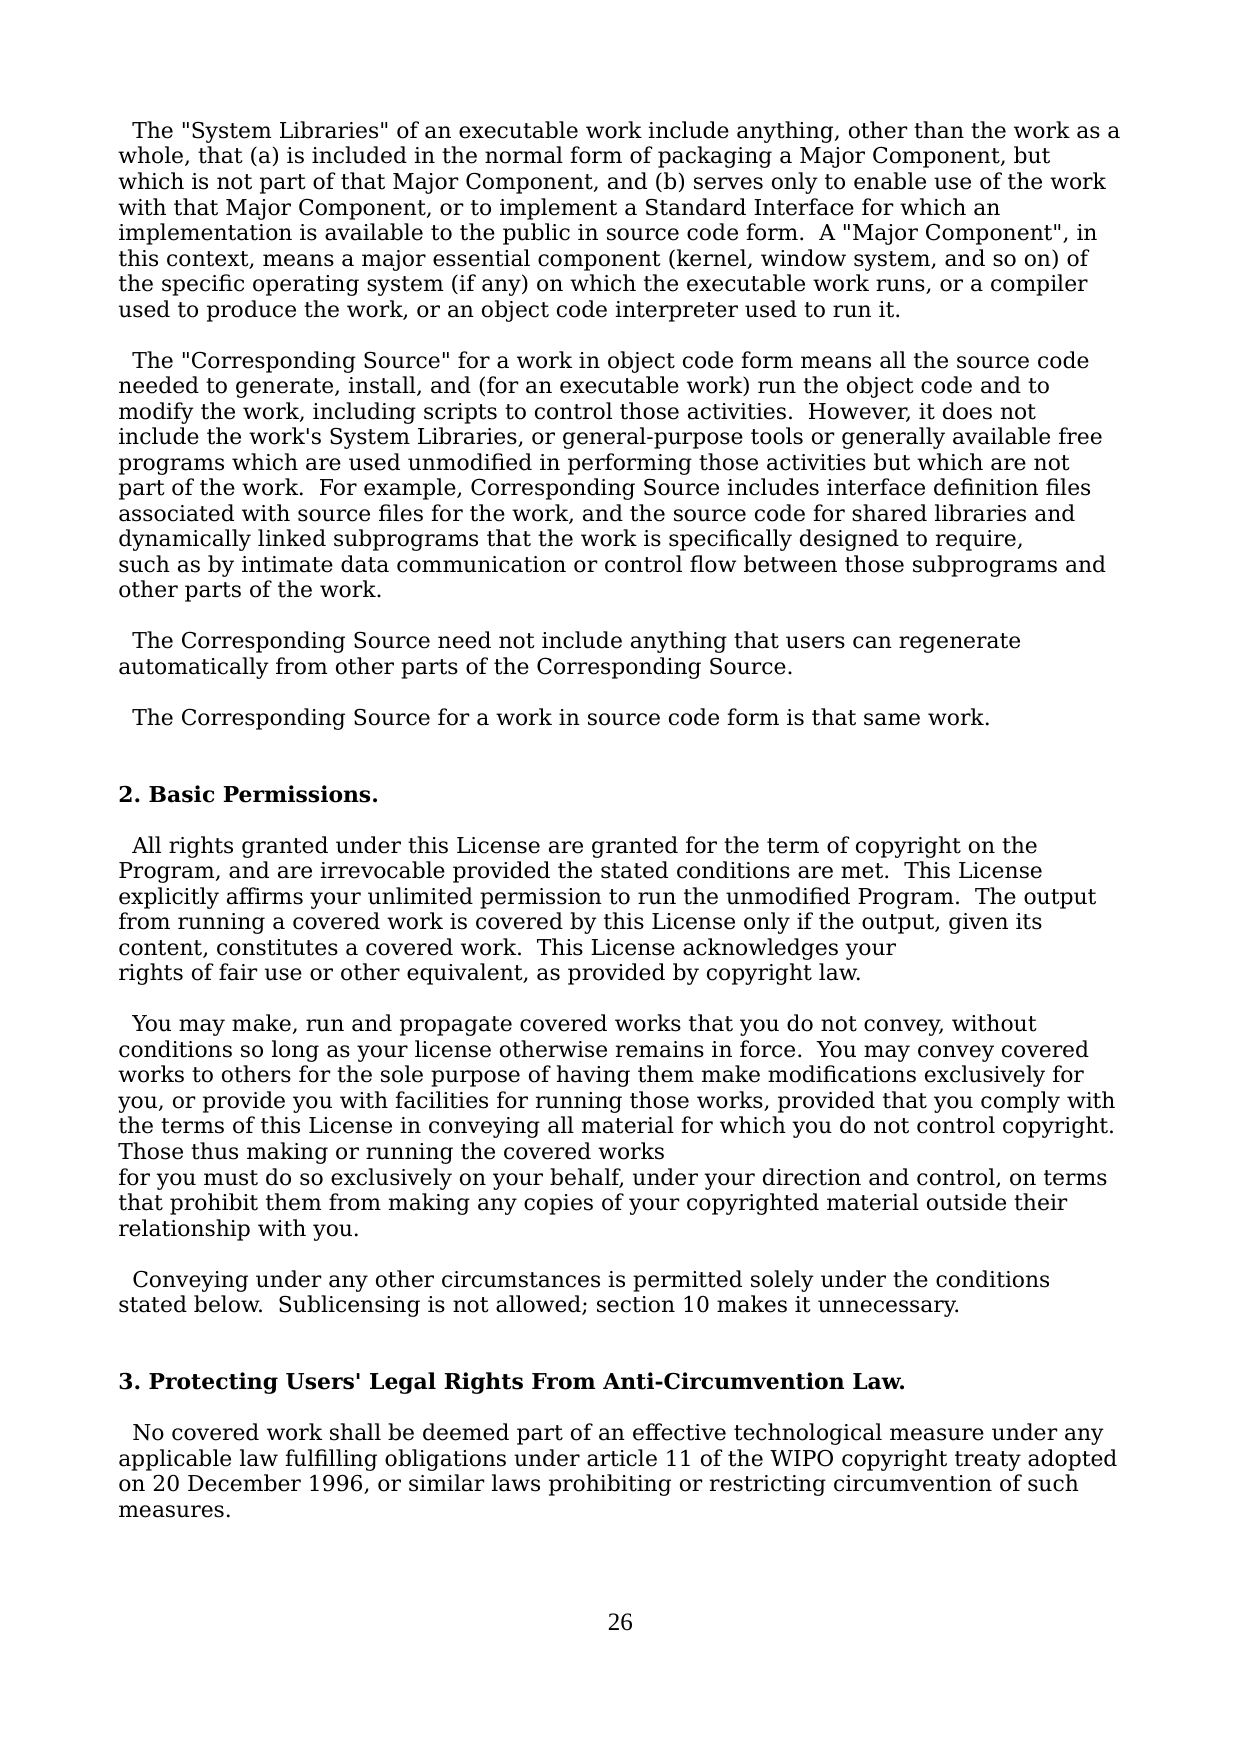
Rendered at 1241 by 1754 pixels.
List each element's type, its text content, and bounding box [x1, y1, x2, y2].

text programs which are used unmodified in performing those activities but which are not part of the work. For example, Corresponding Source includes interface definition files associated with source files for the work, and the source code for shared libraries and dynamically linked subprograms that the work is specifically designed to require, [118, 450, 1122, 552]
text The Corresponding Source need not include anything that users can regenerate automatically from other parts of the Corresponding Source. [118, 628, 1122, 679]
text All rights granted under this License are granted for the term of copyright on the Program, and are irrevocable provided the stated conditions are met. This License explicitly affirms your unlimited permission to run the unmodified Program. The output from running a covered work is covered by this License only if the output, given its content, constitutes a covered work. This License acknowledges your [118, 833, 1122, 961]
text The Corresponding Source for a work in source code form is that same work. [118, 705, 1122, 731]
text rights of fair use or other equivalent, as provided by copyright law. [118, 961, 1122, 986]
text You may make, run and propagate covered works that you do not convey, without conditions so long as your license otherwise remains in force. You may convey covered works to others for the sole purpose of having them make modifications exclusively for you, or provide you with facilities for running those works, provided that you comply with the terms of this License in conveying all material for which you do not control copyright. Those thus making or running the covered works [118, 1012, 1122, 1165]
text The "System Libraries" of an executable work include anything, other than the work as a whole, that (a) is included in the normal form of packaging a Major Component, but which is not part of that Major Component, and (b) serves only to enable use of the work with that Major Component, or to implement a Standard Interface for which an implementation is available to the public in source code form. A "Major Component", in this context, means a major essential component (kernel, window system, and so on) of the specific operating system (if any) on which the executable work runs, or a compiler used to produce the work, or an object code interpreter used to run it. [118, 118, 1122, 322]
text 2. Basic Permissions. [118, 782, 1122, 807]
text The "Corresponding Source" for a work in object code form means all the source code needed to generate, install, and (for an executable work) run the object code and to modify the work, including scripts to control those activities. However, it does not include the work's System Libraries, or general-purpose tools or generally available free [118, 348, 1122, 450]
text 3. Protecting Users' Legal Rights From Anti-Circumvention Law. [118, 1369, 1122, 1394]
text such as by intimate data communication or control flow between those subprograms and other parts of the work. [118, 552, 1122, 603]
text Conveying under any other circumstances is permitted solely under the conditions stated below. Sublicensing is not allowed; section 10 makes it unnecessary. [118, 1267, 1122, 1318]
text for you must do so exclusively on your behalf, under your direction and control, on terms that prohibit them from making any copies of your copyrighted material outside their relationship with you. [118, 1165, 1122, 1241]
text No covered work shall be deemed part of an effective technological measure under any applicable law fulfilling obligations under article 11 of the WIPO copyright treaty adopted on 20 December 1996, or similar laws prohibiting or restricting circumvention of such measures. [118, 1420, 1122, 1522]
